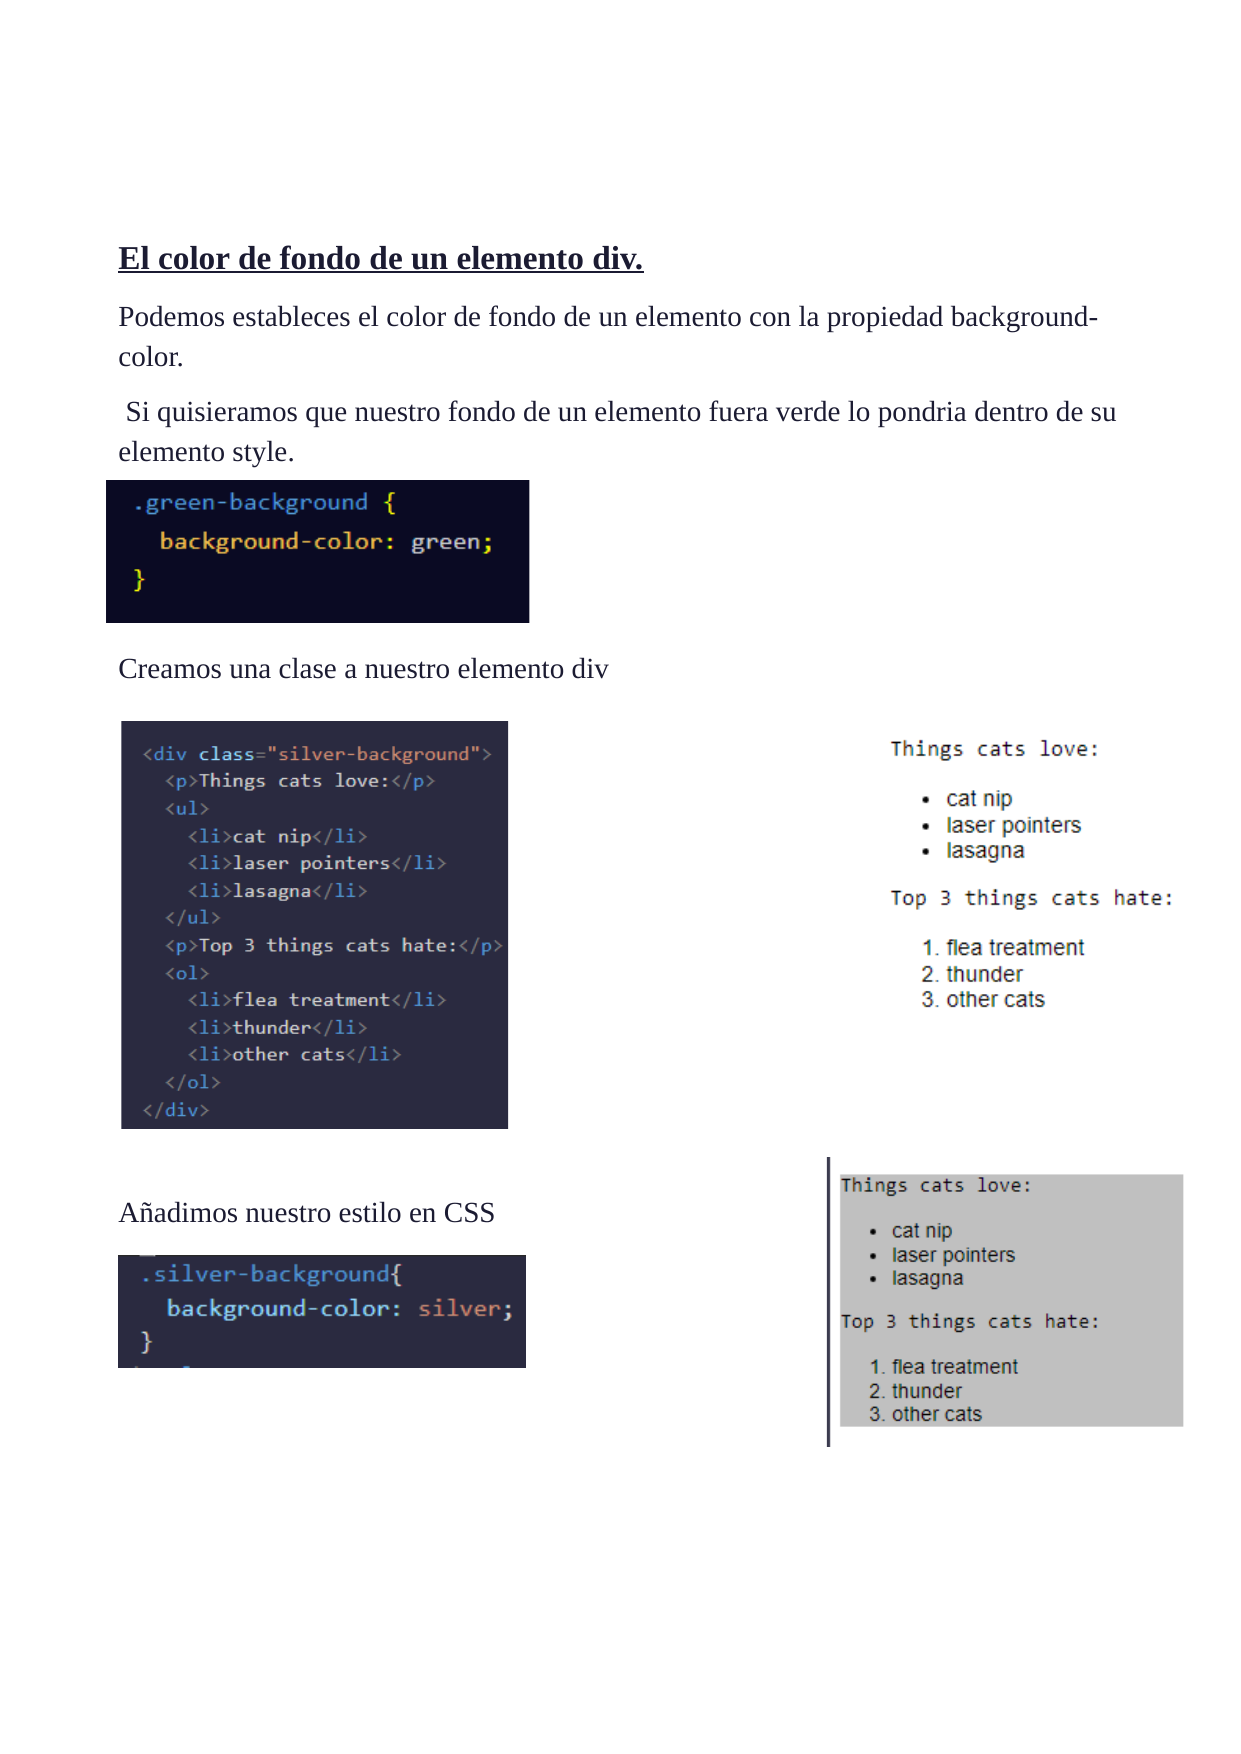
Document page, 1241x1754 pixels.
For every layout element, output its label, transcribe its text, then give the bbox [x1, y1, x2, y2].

picture [879, 720, 1208, 1026]
picture [118, 1255, 526, 1368]
text Si quisieramos que nuestro fondo de un elemento fuera verde lo pondria dentro de su elemento style. [118, 394, 1122, 467]
picture [826, 1157, 1184, 1447]
picture [106, 480, 530, 623]
text Añadimos nuestro estilo en CSS [118, 1195, 826, 1228]
picture [121, 721, 509, 1129]
text Creamos una clase a nuestro elemento div [118, 651, 1122, 685]
text El color de fondo de un elemento div. [118, 238, 1122, 276]
text Podemos estableces el color de fondo de un elemento con la propiedad background-color. [118, 299, 1122, 372]
